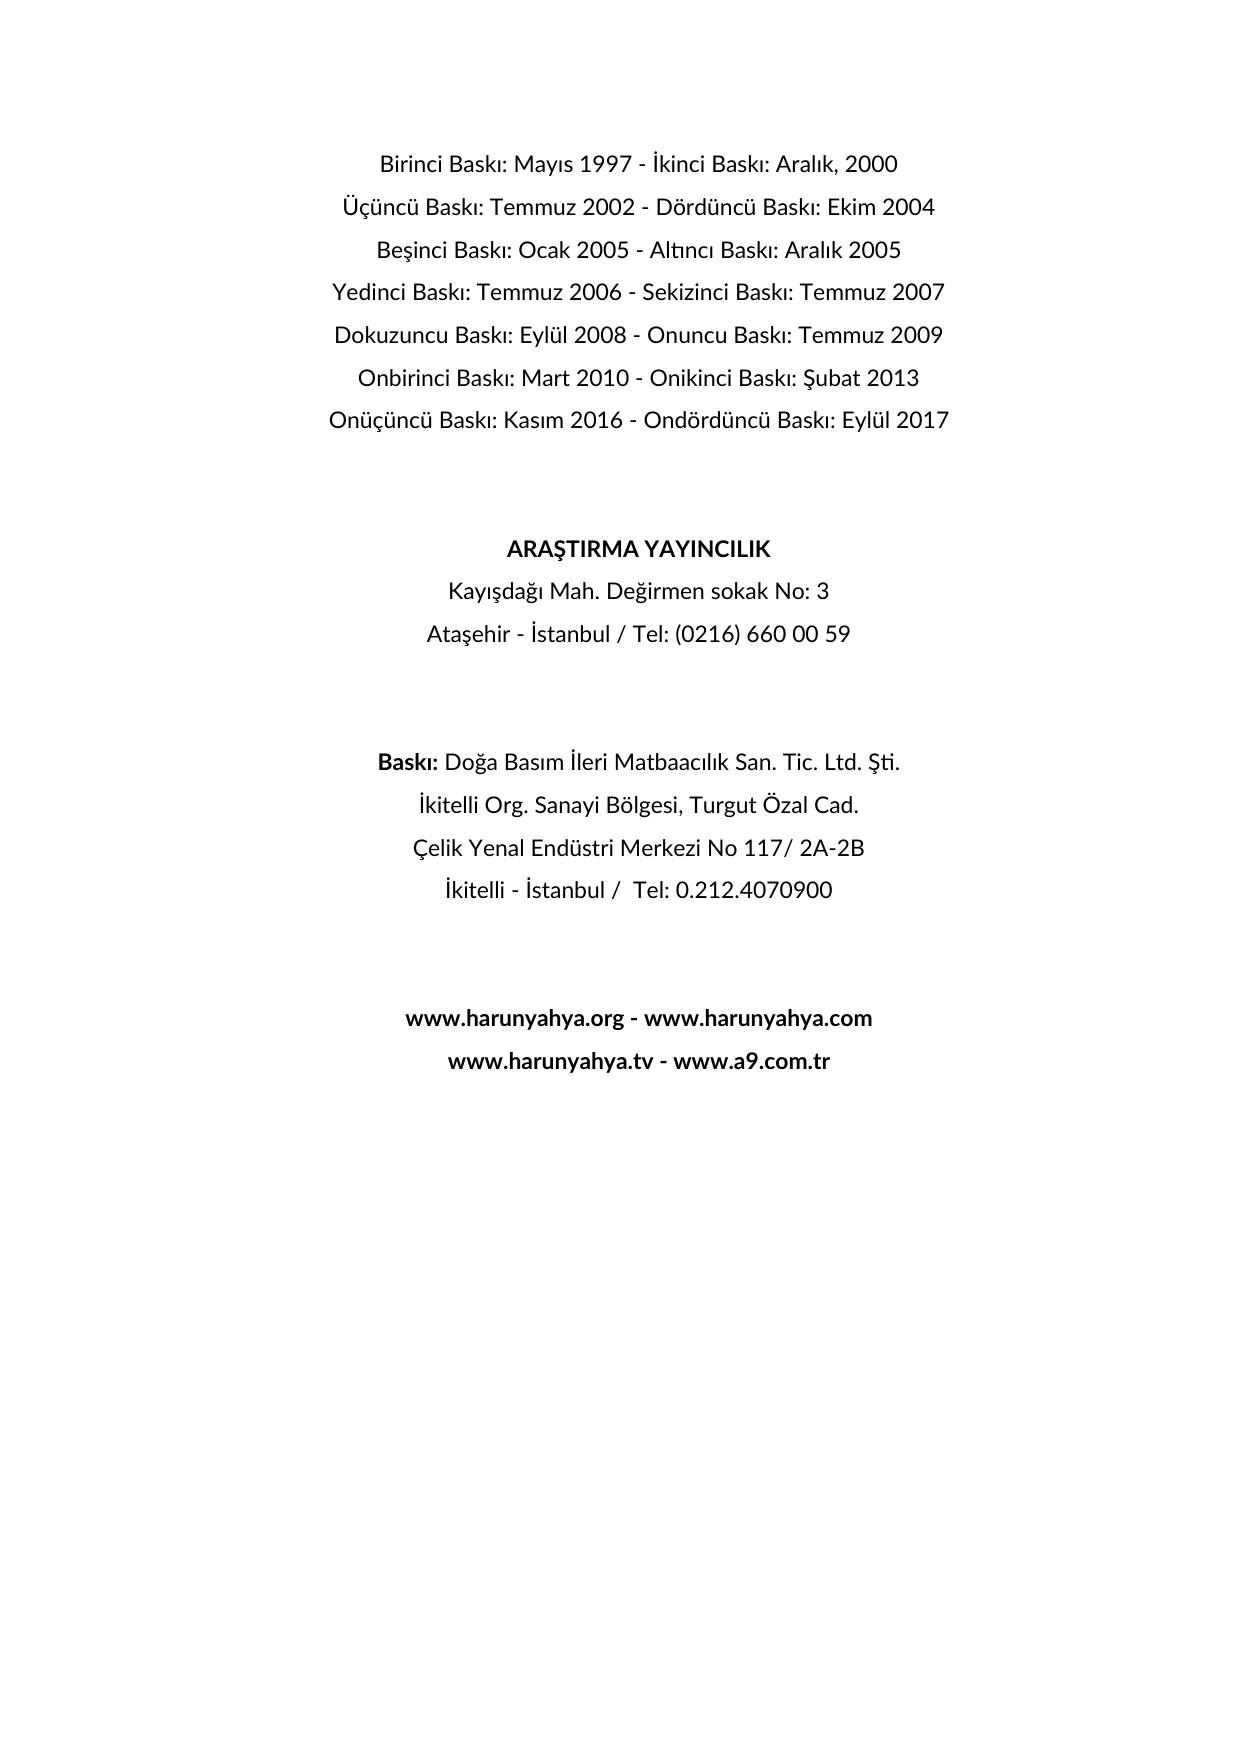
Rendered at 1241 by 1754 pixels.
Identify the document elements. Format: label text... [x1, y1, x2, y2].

text İkitelli - İstanbul / Tel: 0.212.4070900 [75, 876, 1165, 903]
text Ataşehir - İstanbul / Tel: (0216) 660 00 59 [75, 620, 1165, 647]
text www.harunyahya.tv - www.a9.com.tr [75, 1047, 1165, 1074]
text Onüçüncü Baskı: Kasım 2016 - Ondördüncü Baskı: Eylül 2017 [75, 406, 1165, 434]
text Birinci Baskı: Mayıs 1997 - İkinci Baskı: Aralık, 2000 [75, 150, 1165, 177]
text İkitelli Org. Sanayi Bölgesi, Turgut Özal Cad. [75, 791, 1165, 818]
text Kayışdağı Mah. Değirmen sokak No: 3 [75, 577, 1165, 604]
text Üçüncü Baskı: Temmuz 2002 - Dördüncü Baskı: Ekim 2004 [75, 193, 1165, 220]
text ARAŞTIRMA YAYINCILIK [75, 534, 1165, 562]
text Çelik Yenal Endüstri Merkezi No 117/ 2A-2B [75, 833, 1165, 861]
text Dokuzuncu Baskı: Eylül 2008 - Onuncu Baskı: Temmuz 2009 [75, 321, 1165, 348]
text www.harunyahya.org - www.harunyahya.com [75, 1004, 1165, 1032]
text Baskı: Doğa Basım İleri Matbaacılık San. Tic. Ltd. Şti. [75, 748, 1165, 775]
text Onbirinci Baskı: Mart 2010 - Onikinci Baskı: Şubat 2013 [75, 363, 1165, 391]
text Yedinci Baskı: Temmuz 2006 - Sekizinci Baskı: Temmuz 2007 [75, 278, 1165, 306]
text Beşinci Baskı: Ocak 2005 - Altıncı Baskı: Aralık 2005 [75, 235, 1165, 263]
